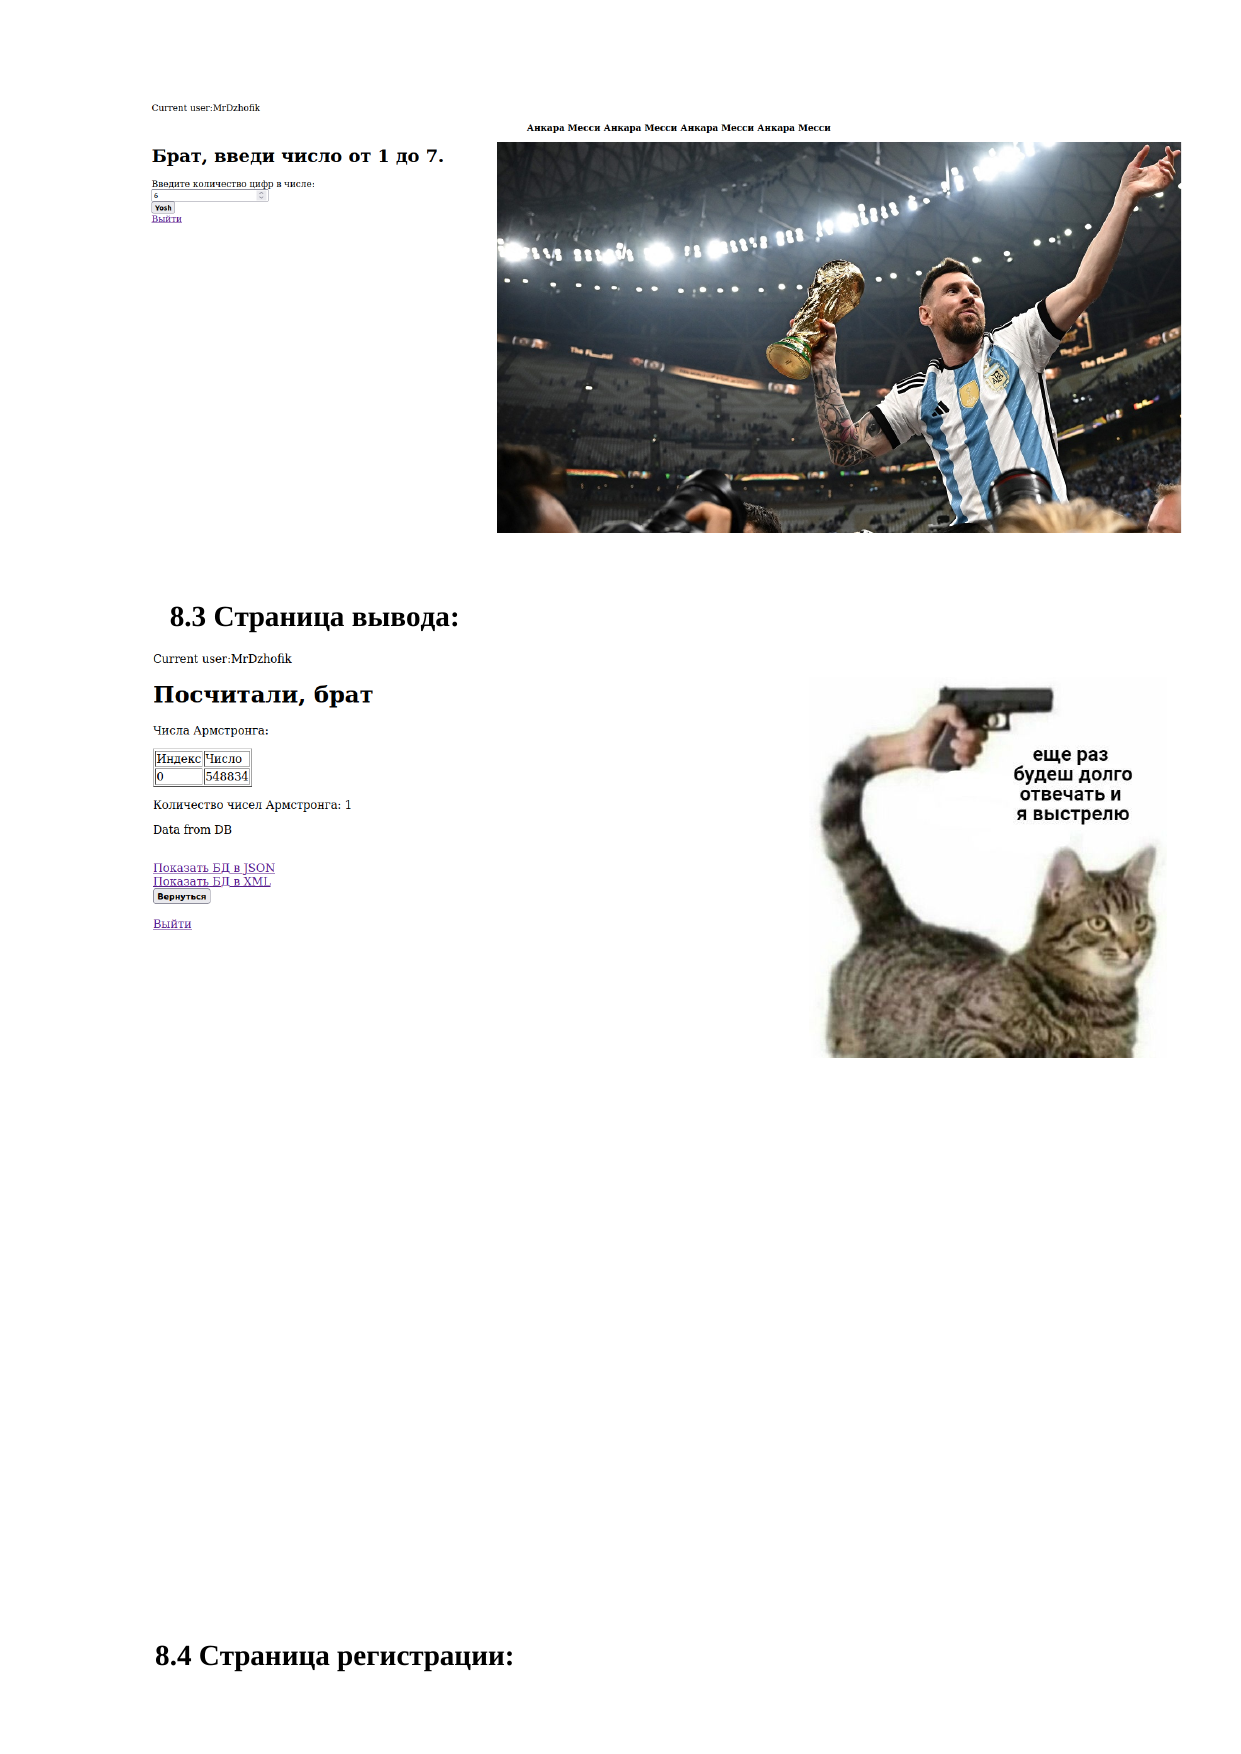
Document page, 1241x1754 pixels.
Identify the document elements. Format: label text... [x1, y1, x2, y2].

picture [147, 99, 1182, 533]
text 8.4 Страница регистрации: [148, 1638, 1181, 1671]
picture [147, 650, 1182, 1068]
text 8.3 Страница вывода: [148, 599, 1181, 633]
